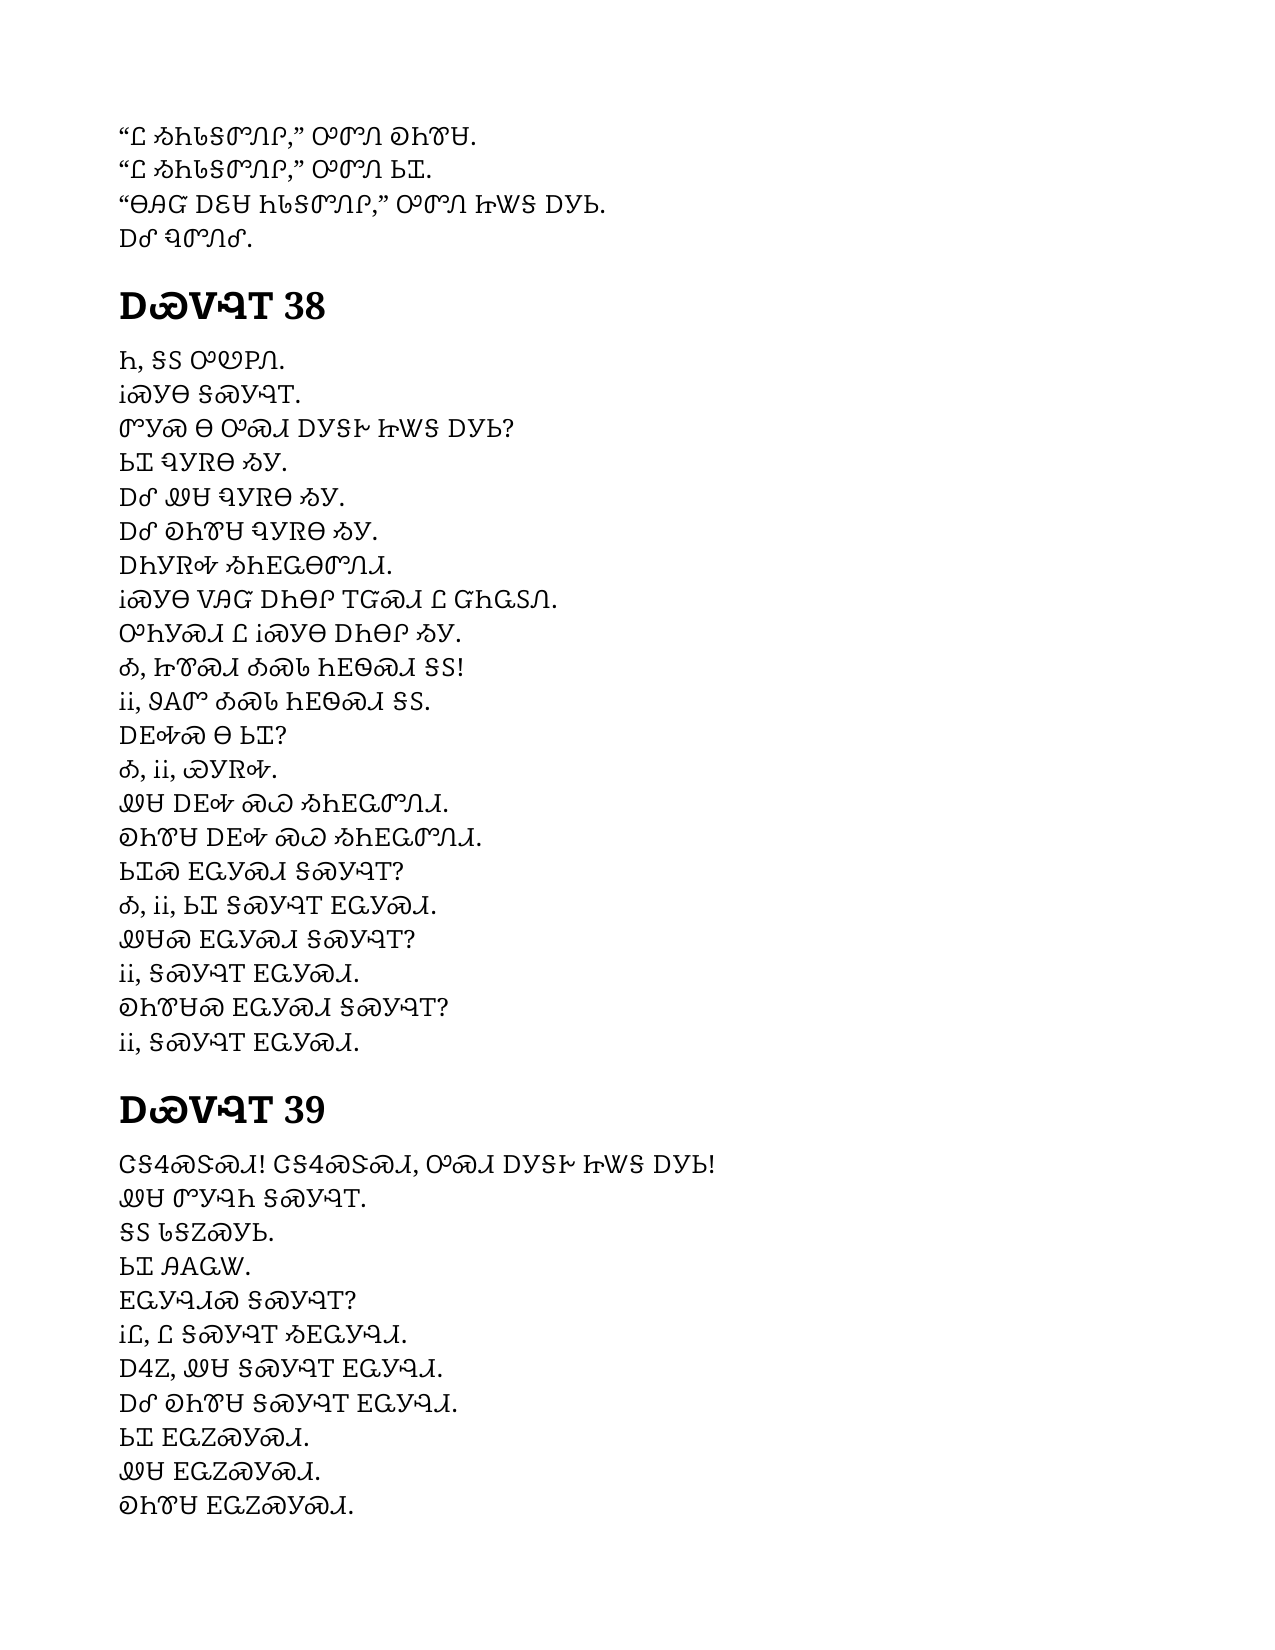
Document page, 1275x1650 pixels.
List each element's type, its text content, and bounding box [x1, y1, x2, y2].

text ᎠᎬᎭᏍ Ꮎ ᏏᏆ? [118, 718, 1157, 752]
text ᎠᎴ ᏪᏌ ᏄᎩᏒᎾ ᏱᎩ. [118, 479, 1157, 513]
text “Ꮭ ᏱᏂᏓᎦᏛᏁᎵ,” ᎤᏛᏁ ᏏᏆ. [118, 152, 1157, 186]
text ᏣᎦᏎᏍᏕᏍᏗ! ᏣᎦᏎᏍᏕᏍᏗ, ᎤᏍᏗ ᎠᎩᎦᎨ ᏥᏔᎦ ᎠᎩᏏ! [118, 1147, 1157, 1181]
text ᎧᏂᏈᏌ ᎠᎬᎭ ᏍᏊ ᏱᏂᎬᏩᏛᏁᏗ. [118, 820, 1157, 854]
text ᎧᏂᏈᏌ ᎬᏩᏃᏍᎩᏍᏗ. [118, 1487, 1157, 1521]
text ᏪᏌ ᎬᏩᏃᏍᎩᏍᏗ. [118, 1453, 1157, 1487]
text Ꮒ, ᎦᏚ ᎤᏬᏢᏁ. [118, 343, 1157, 377]
text ᎧᏂᏈᏌᏍ ᎬᏩᎩᏍᏗ ᎦᏍᎩᎸᎢ? [118, 990, 1157, 1024]
text ᎥᏝ, Ꮭ ᎦᏍᎩᎸᎢ ᏱᎬᏩᎩᎸᏗ. [118, 1317, 1157, 1351]
subtitle ᎠᏯᏙᎸᎢ 39 [118, 1083, 1157, 1134]
text ᎥᎥ, ᎦᏍᎩᎸᎢ ᎬᏩᎩᏍᏗ. [118, 1024, 1157, 1058]
text ᎬᏩᎩᎸᏗᏍ ᎦᏍᎩᎸᎢ? [118, 1283, 1157, 1317]
text ᏛᎩᏍ Ꮎ ᎤᏍᏗ ᎠᎩᎦᎨ ᏥᏔᎦ ᎠᎩᏏ? [118, 411, 1157, 445]
text ᏪᏌᏍ ᎬᏩᎩᏍᏗ ᎦᏍᎩᎸᎢ? [118, 922, 1157, 956]
text ᎥᎥ, ᎦᏍᎩᎸᎢ ᎬᏩᎩᏍᏗ. [118, 956, 1157, 990]
text ᎠᏂᎩᏒᎭ ᏱᏂᎬᏩᎾᏛᏁᏗ. [118, 547, 1157, 581]
text ᎠᎴ ᏄᏛᏁᎴ. [118, 220, 1157, 254]
text ᏪᏌ ᎠᎬᎭ ᏍᏊ ᏱᏂᎬᏩᏛᏁᏗ. [118, 786, 1157, 820]
text ᎥᏍᎩᎾ ᏙᎯᏳ ᎠᏂᎾᎵ ᎢᏳᏍᏗ Ꮭ ᏳᏂᏩᏚᏁ. [118, 581, 1157, 615]
text “ᎾᎯᏳ ᎠᏋᏌ ᏂᏓᎦᏛᏁᎵ,” ᎤᏛᏁ ᏥᏔᎦ ᎠᎩᏏ. [118, 186, 1157, 220]
text “Ꮭ ᏱᏂᏓᎦᏛᏁᎵ,” ᎤᏛᏁ ᎧᏂᏈᏌ. [118, 118, 1157, 152]
text ᏏᏆᏍ ᎬᏩᎩᏍᏗ ᎦᏍᎩᎸᎢ? [118, 854, 1157, 888]
text ᎠᏎᏃ, ᏪᏌ ᎦᏍᎩᎸᎢ ᎬᏩᎩᎸᏗ. [118, 1351, 1157, 1385]
text ᎠᎴ ᎧᏂᏈᏌ ᎦᏍᎩᎸᎢ ᎬᏩᎩᎸᏗ. [118, 1385, 1157, 1419]
text ᏪᏌ ᏛᎩᎸᏂ ᎦᏍᎩᎸᎢ. [118, 1181, 1157, 1215]
subtitle ᎠᏯᏙᎸᎢ 38 [118, 279, 1157, 330]
text ᎠᎴ ᎧᏂᏈᏌ ᏄᎩᏒᎾ ᏱᎩ. [118, 513, 1157, 547]
text ᎤᏂᎩᏍᏗ Ꮭ ᎥᏍᎩᎾ ᎠᏂᎾᎵ ᏱᎩ. [118, 615, 1157, 649]
text ᏏᏆ ᏄᎩᏒᎾ ᏱᎩ. [118, 445, 1157, 479]
text ᎥᏍᎩᎾ ᎦᏍᎩᎸᎢ. [118, 377, 1157, 411]
text Ꭳ, ᏥᏈᏍᏗ ᎣᏍᏓ ᏂᎬᏫᏍᏗ ᎦᏚ! [118, 649, 1157, 683]
text Ꭳ, ᎥᎥ, ᏏᏆ ᎦᏍᎩᎸᎢ ᎬᏩᎩᏍᏗ. [118, 888, 1157, 922]
text ᎥᎥ, ᏭᎪᏛ ᎣᏍᏓ ᏂᎬᏫᏍᏗ ᎦᏚ. [118, 683, 1157, 718]
text ᏏᏆ ᎯᎪᏩᏔ. [118, 1249, 1157, 1283]
text Ꭳ, ᎥᎥ, ᏯᎩᏒᎭ. [118, 752, 1157, 786]
text ᏏᏆ ᎬᏩᏃᏍᎩᏍᏗ. [118, 1419, 1157, 1453]
text ᎦᏚ ᏓᎦᏃᏍᎩᏏ. [118, 1215, 1157, 1249]
